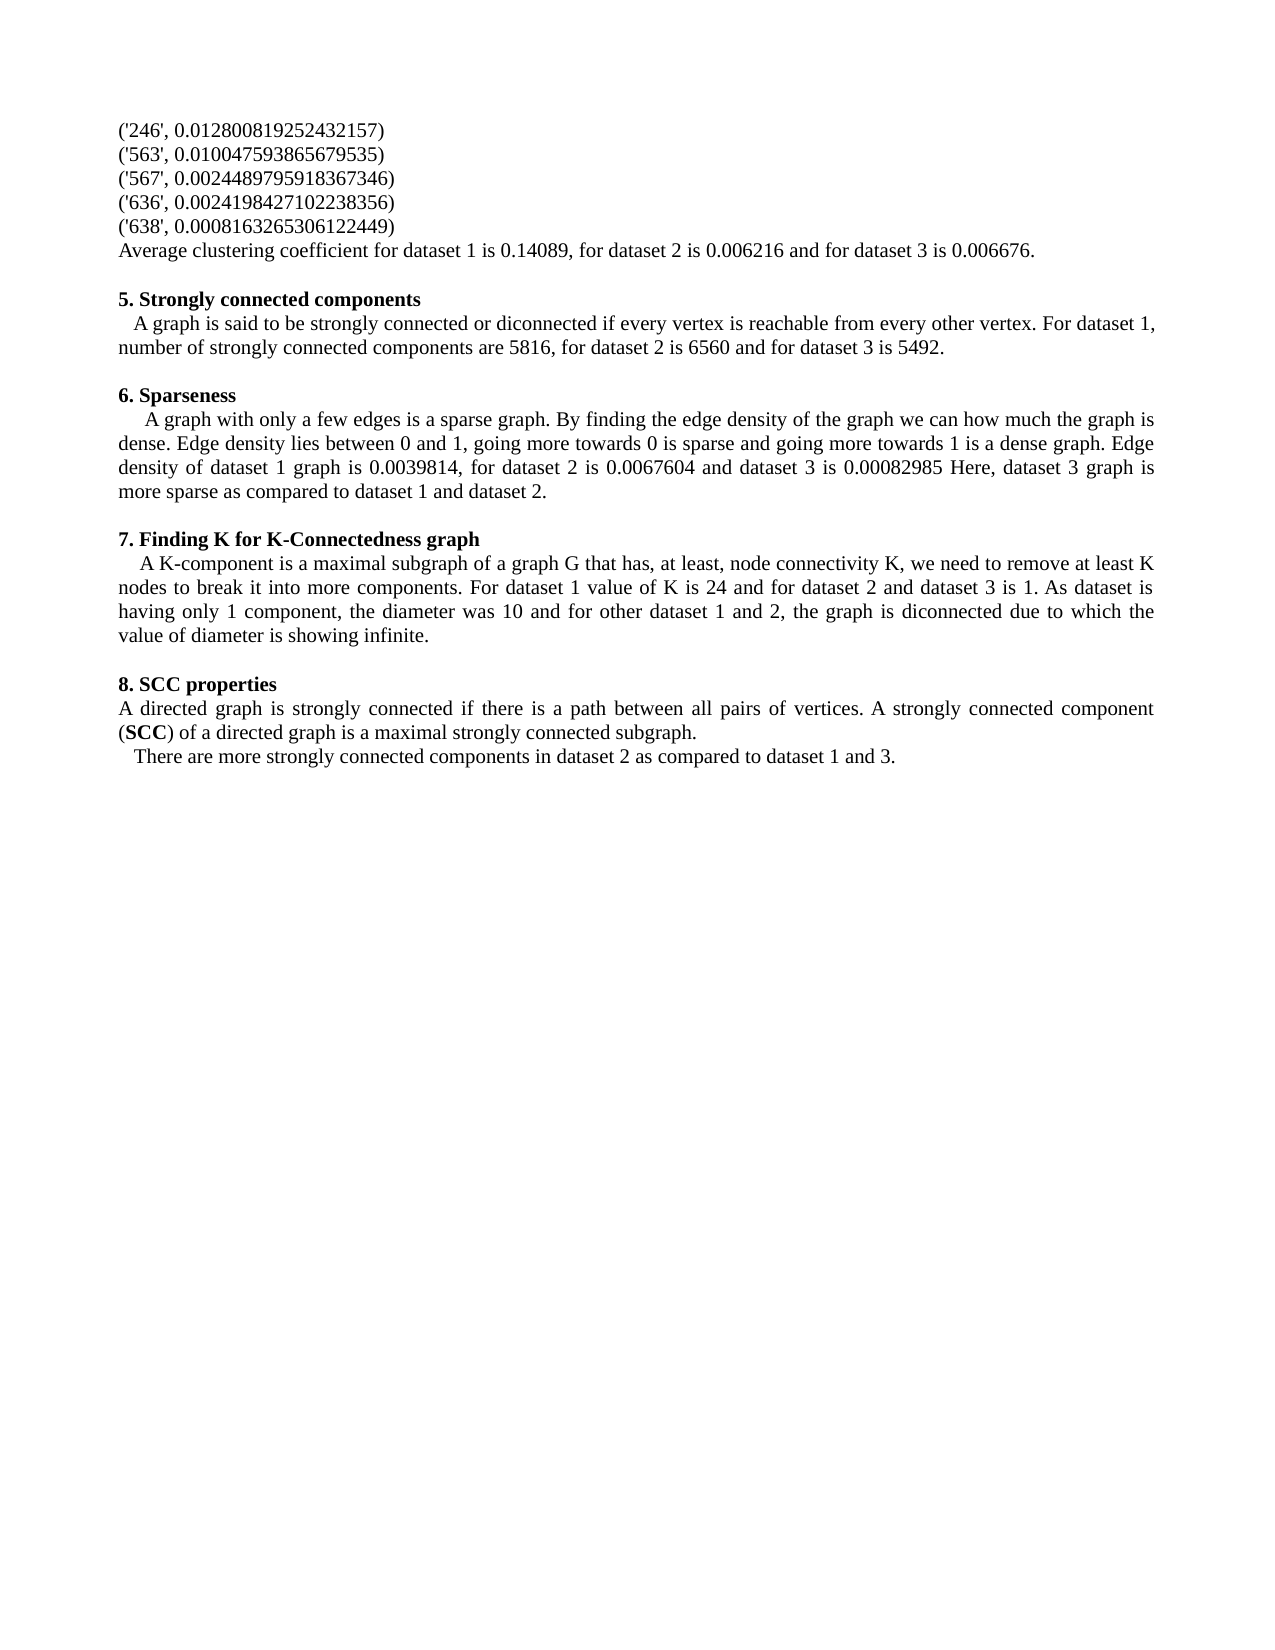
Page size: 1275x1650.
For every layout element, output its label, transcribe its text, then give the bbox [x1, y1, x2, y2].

text ('567', 0.0024489795918367346) [118, 166, 1157, 190]
text There are more strongly connected components in dataset 2 as compared to dataset 1 and 3. [118, 744, 1157, 768]
text Average clustering coefficient for dataset 1 is 0.14089, for dataset 2 is 0.006216 and for dataset 3 is 0.006676. [118, 238, 1157, 262]
text ('638', 0.0008163265306122449) [118, 214, 1157, 238]
text ('563', 0.010047593865679535) [118, 142, 1157, 166]
text 7. Finding K for K-Connectedness graph [118, 527, 1157, 551]
text ('636', 0.0024198427102238356) [118, 190, 1157, 214]
text ('246', 0.012800819252432157) [118, 118, 1157, 142]
text A directed graph is strongly connected if there is a path between all pairs of vertices. A strongly connected component (SCC) of a directed graph is a maximal strongly connected subgraph. [118, 696, 1157, 744]
text A K-component is a maximal subgraph of a graph G that has, at least, node connectivity K, we need to remove at least K nodes to break it into more components. For dataset 1 value of K is 24 and for dataset 2 and dataset 3 is 1. As dataset is having only 1 component, the diameter was 10 and for other dataset 1 and 2, the graph is diconnected due to which the value of diameter is showing infinite. [118, 551, 1157, 647]
text 8. SCC properties [118, 672, 1157, 696]
text A graph is said to be strongly connected or diconnected if every vertex is reachable from every other vertex. For dataset 1, number of strongly connected components are 5816, for dataset 2 is 6560 and for dataset 3 is 5492. [118, 311, 1157, 359]
text 6. Sparseness [118, 383, 1157, 407]
text A graph with only a few edges is a sparse graph. By finding the edge density of the graph we can how much the graph is dense. Edge density lies between 0 and 1, going more towards 0 is sparse and going more towards 1 is a dense graph. Edge density of dataset 1 graph is 0.0039814, for dataset 2 is 0.0067604 and dataset 3 is 0.00082985 Here, dataset 3 graph is more sparse as compared to dataset 1 and dataset 2. [118, 407, 1157, 503]
text 5. Strongly connected components [118, 287, 1157, 311]
